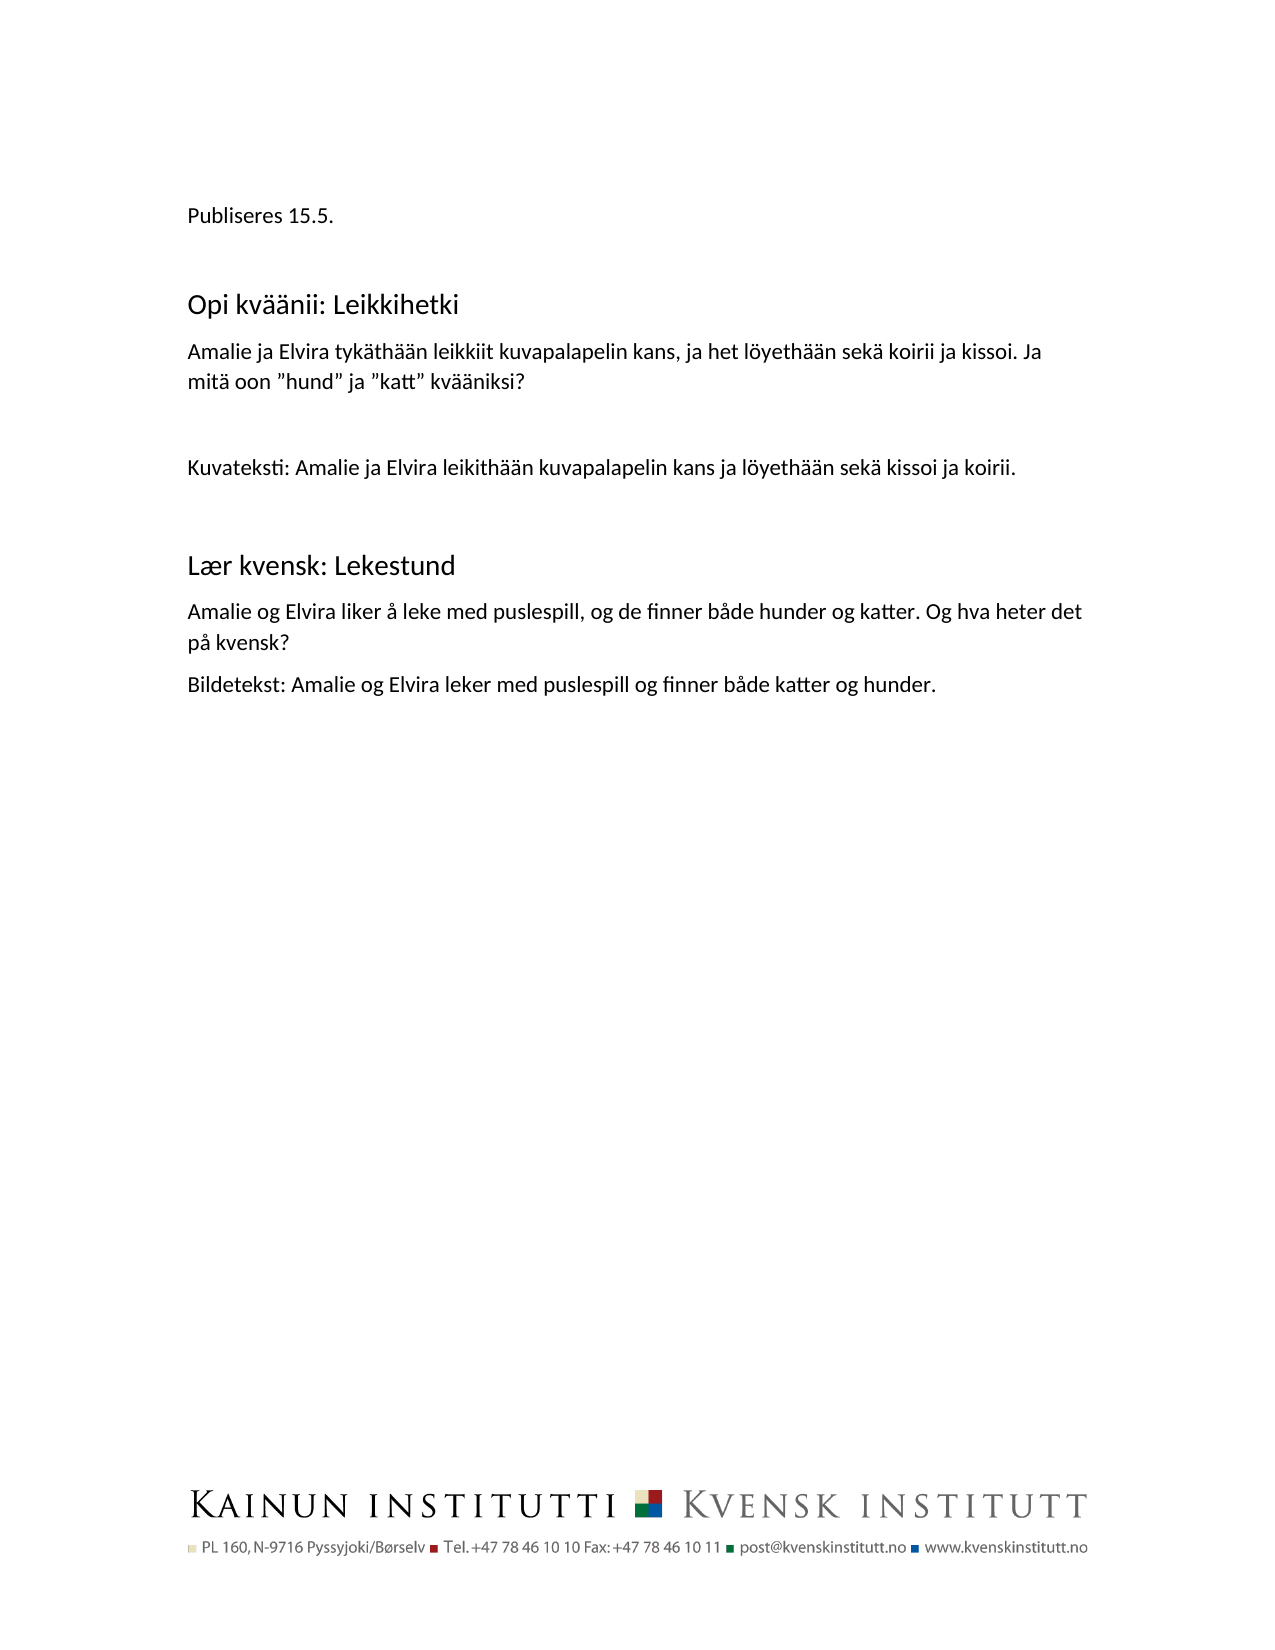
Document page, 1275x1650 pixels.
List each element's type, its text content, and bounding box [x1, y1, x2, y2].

text Opi kväänii: Leikkihetki [187, 286, 1087, 322]
text Amalie og Elvira liker å leke med puslespill, og de finner både hunder og katter. Og hva heter det på kvensk? [187, 597, 1087, 656]
text Publiseres 15.5. [187, 201, 1087, 229]
text Kuvateksti: Amalie ja Elvira leikithään kuvapalapelin kans ja löyethään sekä kissoi ja koirii. [187, 453, 1087, 481]
text Bildetekst: Amalie og Elvira leker med puslespill og finner både katter og hunder. [187, 670, 1087, 698]
text Amalie ja Elvira tykäthään leikkiit kuvapalapelin kans, ja het löyethään sekä koirii ja kissoi. Ja mitä oon ”hund” ja ”katt” kvääniksi? [187, 337, 1087, 396]
picture [187, 1490, 1088, 1558]
text Lær kvensk: Lekestund [187, 547, 1087, 582]
